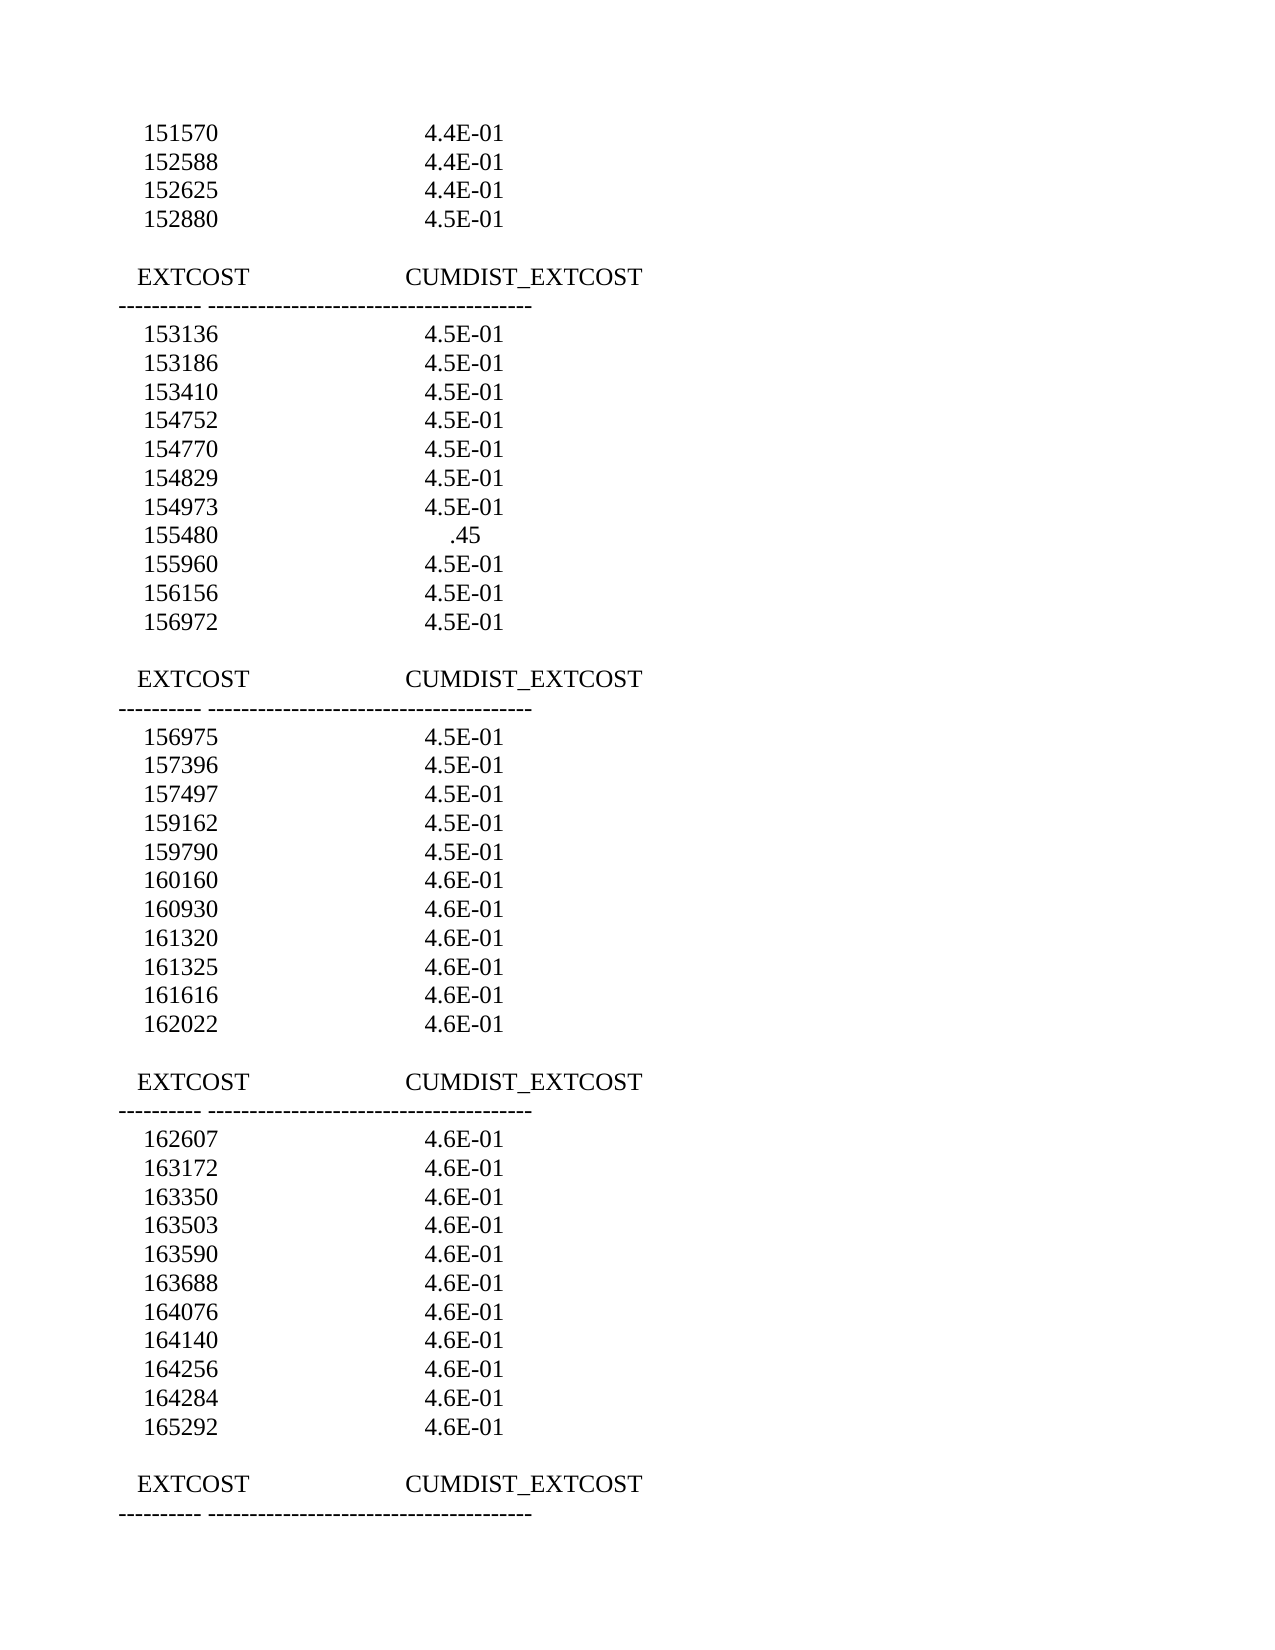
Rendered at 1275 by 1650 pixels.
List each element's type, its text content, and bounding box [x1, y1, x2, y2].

text 155480 .45 [118, 521, 1157, 549]
text 153136 4.5E-01 [118, 319, 1157, 348]
text 154752 4.5E-01 [118, 406, 1157, 434]
text 164140 4.6E-01 [118, 1326, 1157, 1354]
text 154829 4.5E-01 [118, 463, 1157, 492]
text ---------- --------------------------------------- [118, 1498, 1157, 1527]
text ---------- --------------------------------------- [118, 1096, 1157, 1124]
text 157396 4.5E-01 [118, 751, 1157, 779]
text 161320 4.6E-01 [118, 923, 1157, 952]
text 156972 4.5E-01 [118, 607, 1157, 636]
text 162607 4.6E-01 [118, 1124, 1157, 1153]
text EXTCOST CUMDIST_EXTCOST [118, 1469, 1157, 1498]
text 160930 4.6E-01 [118, 894, 1157, 923]
text 165292 4.6E-01 [118, 1412, 1157, 1441]
text 164284 4.6E-01 [118, 1383, 1157, 1412]
text 152588 4.4E-01 [118, 147, 1157, 176]
text 154973 4.5E-01 [118, 492, 1157, 521]
text ---------- --------------------------------------- [118, 693, 1157, 722]
text 163688 4.6E-01 [118, 1268, 1157, 1297]
text 163503 4.6E-01 [118, 1211, 1157, 1239]
text 152880 4.5E-01 [118, 204, 1157, 233]
text 161325 4.6E-01 [118, 952, 1157, 981]
text 163172 4.6E-01 [118, 1153, 1157, 1182]
text 156156 4.5E-01 [118, 578, 1157, 607]
text 157497 4.5E-01 [118, 779, 1157, 808]
text 163590 4.6E-01 [118, 1239, 1157, 1268]
text 164256 4.6E-01 [118, 1354, 1157, 1383]
text 153410 4.5E-01 [118, 377, 1157, 406]
text 156975 4.5E-01 [118, 722, 1157, 751]
text ---------- --------------------------------------- [118, 291, 1157, 319]
text EXTCOST CUMDIST_EXTCOST [118, 262, 1157, 291]
text 154770 4.5E-01 [118, 434, 1157, 463]
text 161616 4.6E-01 [118, 981, 1157, 1009]
text EXTCOST CUMDIST_EXTCOST [118, 1067, 1157, 1096]
text 163350 4.6E-01 [118, 1182, 1157, 1211]
text 164076 4.6E-01 [118, 1297, 1157, 1326]
text 151570 4.4E-01 [118, 118, 1157, 147]
text 159162 4.5E-01 [118, 808, 1157, 837]
text 152625 4.4E-01 [118, 176, 1157, 204]
text 162022 4.6E-01 [118, 1009, 1157, 1038]
text 160160 4.6E-01 [118, 866, 1157, 894]
text 155960 4.5E-01 [118, 549, 1157, 578]
text EXTCOST CUMDIST_EXTCOST [118, 664, 1157, 693]
text 159790 4.5E-01 [118, 837, 1157, 866]
text 153186 4.5E-01 [118, 348, 1157, 377]
